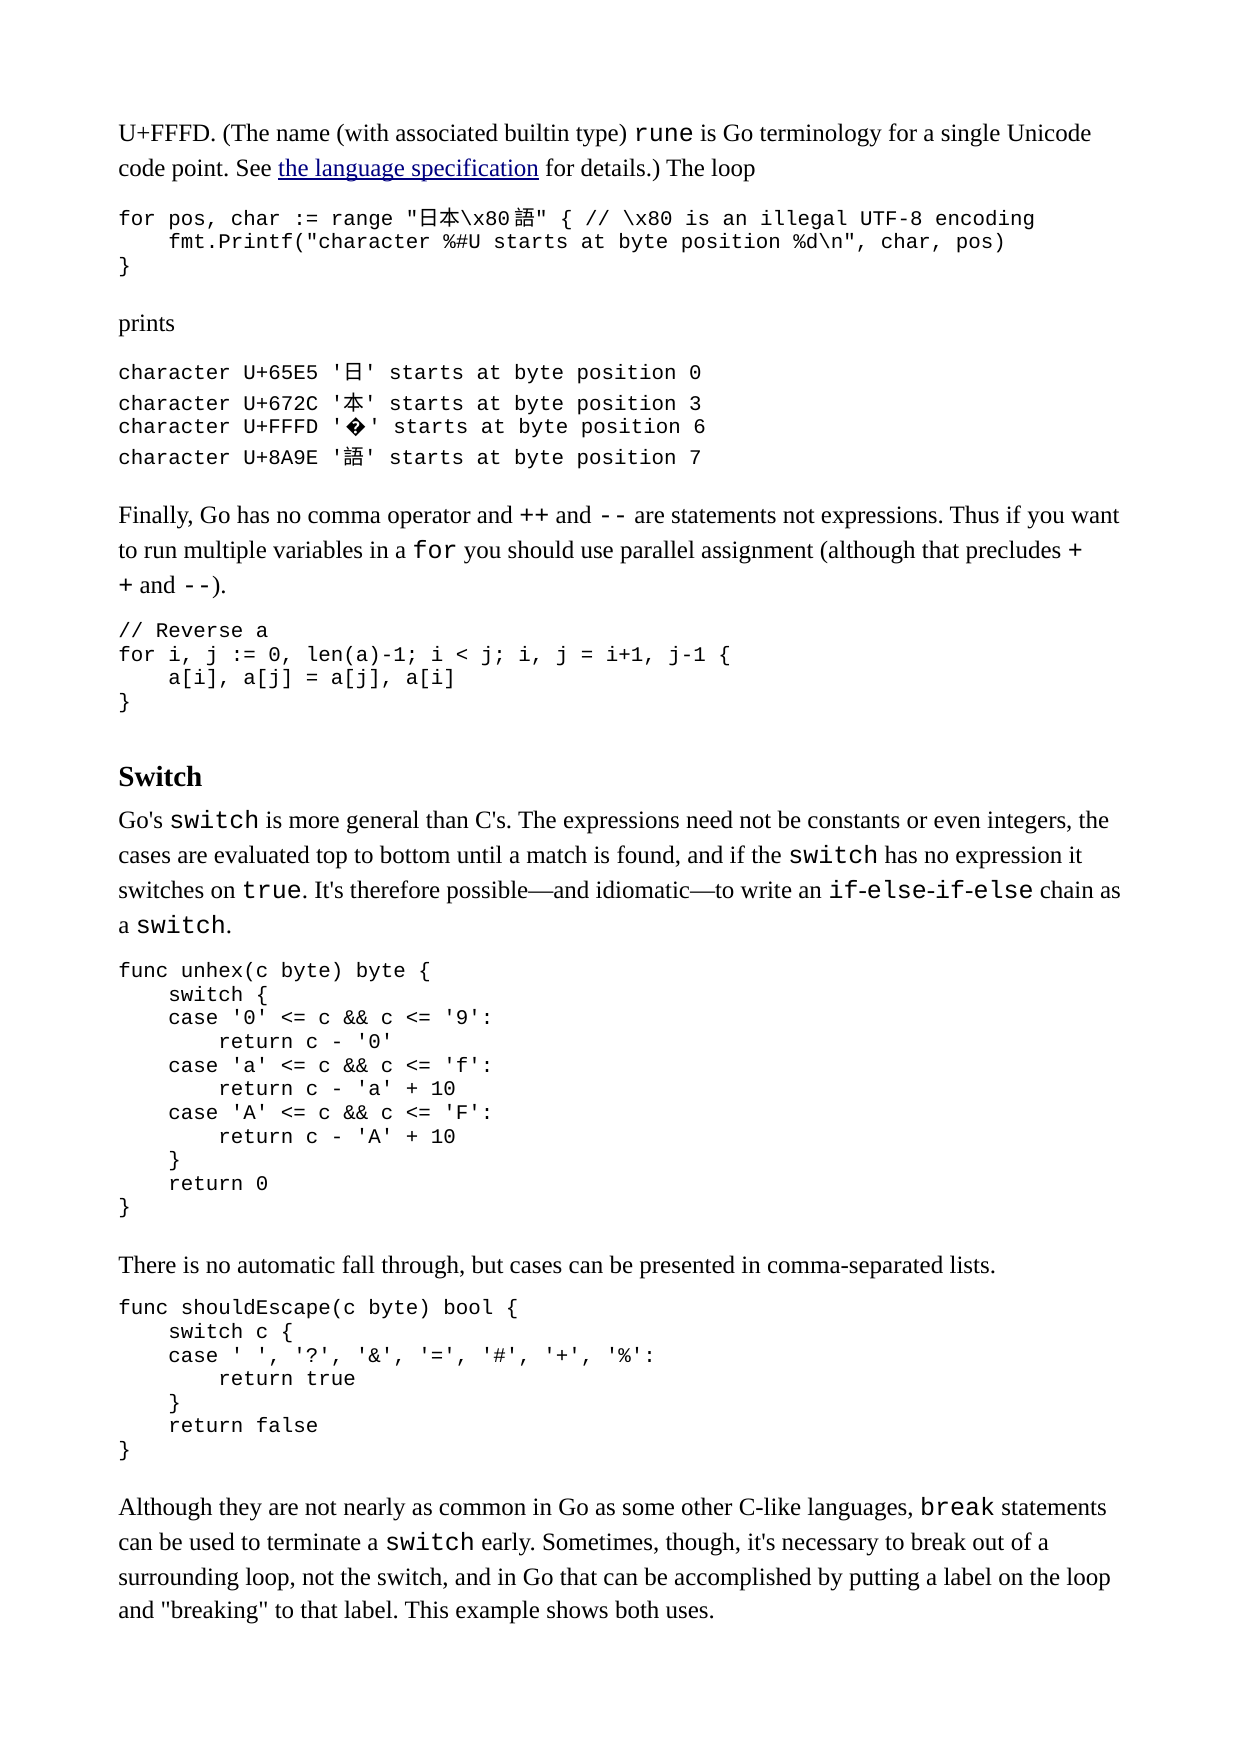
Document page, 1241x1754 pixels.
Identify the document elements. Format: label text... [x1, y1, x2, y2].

text return c - 'A' + 10 [118, 1126, 1122, 1149]
text } [118, 255, 1122, 278]
text character U+672C '本' starts at byte position 3 [118, 386, 1122, 416]
subtitle Switch [118, 759, 1122, 792]
text character U+FFFD '�' starts at byte position 6 [118, 416, 1122, 440]
text Finally, Go has no comma operator and ++ and -- are statements not expressions. Thus if you want to run multiple variables in a for you should use parallel assignment (although that precludes ++ and --). [118, 500, 1122, 601]
text switch { [118, 984, 1122, 1007]
text for pos, char := range "日本\x80語" { // \x80 is an illegal UTF-8 encoding [118, 201, 1122, 231]
text return c - 'a' + 10 [118, 1078, 1122, 1102]
text } [118, 1149, 1122, 1173]
text U+FFFD. (The name (with associated builtin type) rune is Go terminology for a single Unicode code point. See the language specification for details.) The loop [118, 118, 1122, 182]
text return false [118, 1416, 1122, 1439]
text } [118, 1197, 1122, 1220]
text Although they are not nearly as common in Go as some other C-like languages, break statements can be used to terminate a switch early. Sometimes, though, it's necessary to break out of a surrounding loop, not the switch, and in Go that can be accomplished by putting a label on the loop and "breaking" to that label. This example shows both uses. [118, 1492, 1122, 1624]
text // Reverse a [118, 620, 1122, 644]
text case '0' <= c && c <= '9': [118, 1007, 1122, 1031]
text prints [118, 308, 1122, 337]
text case 'a' <= c && c <= 'f': [118, 1055, 1122, 1078]
text } [118, 1439, 1122, 1463]
text fmt.Printf("character %#U starts at byte position %d\n", char, pos) [118, 231, 1122, 255]
text return 0 [118, 1173, 1122, 1197]
text There is no automatic fall through, but cases can be presented in comma-separated lists. [118, 1250, 1122, 1278]
text character U+8A9E '語' starts at byte position 7 [118, 440, 1122, 471]
text case ' ', '?', '&', '=', '#', '+', '%': [118, 1344, 1122, 1368]
text } [118, 1392, 1122, 1416]
text func unhex(c byte) byte { [118, 960, 1122, 984]
text a[i], a[j] = a[j], a[i] [118, 667, 1122, 691]
text return c - '0' [118, 1031, 1122, 1055]
text } [118, 691, 1122, 715]
text character U+65E5 '日' starts at byte position 0 [118, 356, 1122, 386]
text case 'A' <= c && c <= 'F': [118, 1102, 1122, 1126]
text Go's switch is more general than C's. The expressions need not be constants or even integers, the cases are evaluated top to bottom until a match is found, and if the switch has no expression it switches on true. It's therefore possible—and idiomatic—to write an if-else-if-else chain as a switch. [118, 805, 1122, 941]
text return true [118, 1368, 1122, 1392]
text for i, j := 0, len(a)-1; i < j; i, j = i+1, j-1 { [118, 644, 1122, 667]
text switch c { [118, 1321, 1122, 1344]
text func shouldEscape(c byte) bool { [118, 1297, 1122, 1321]
